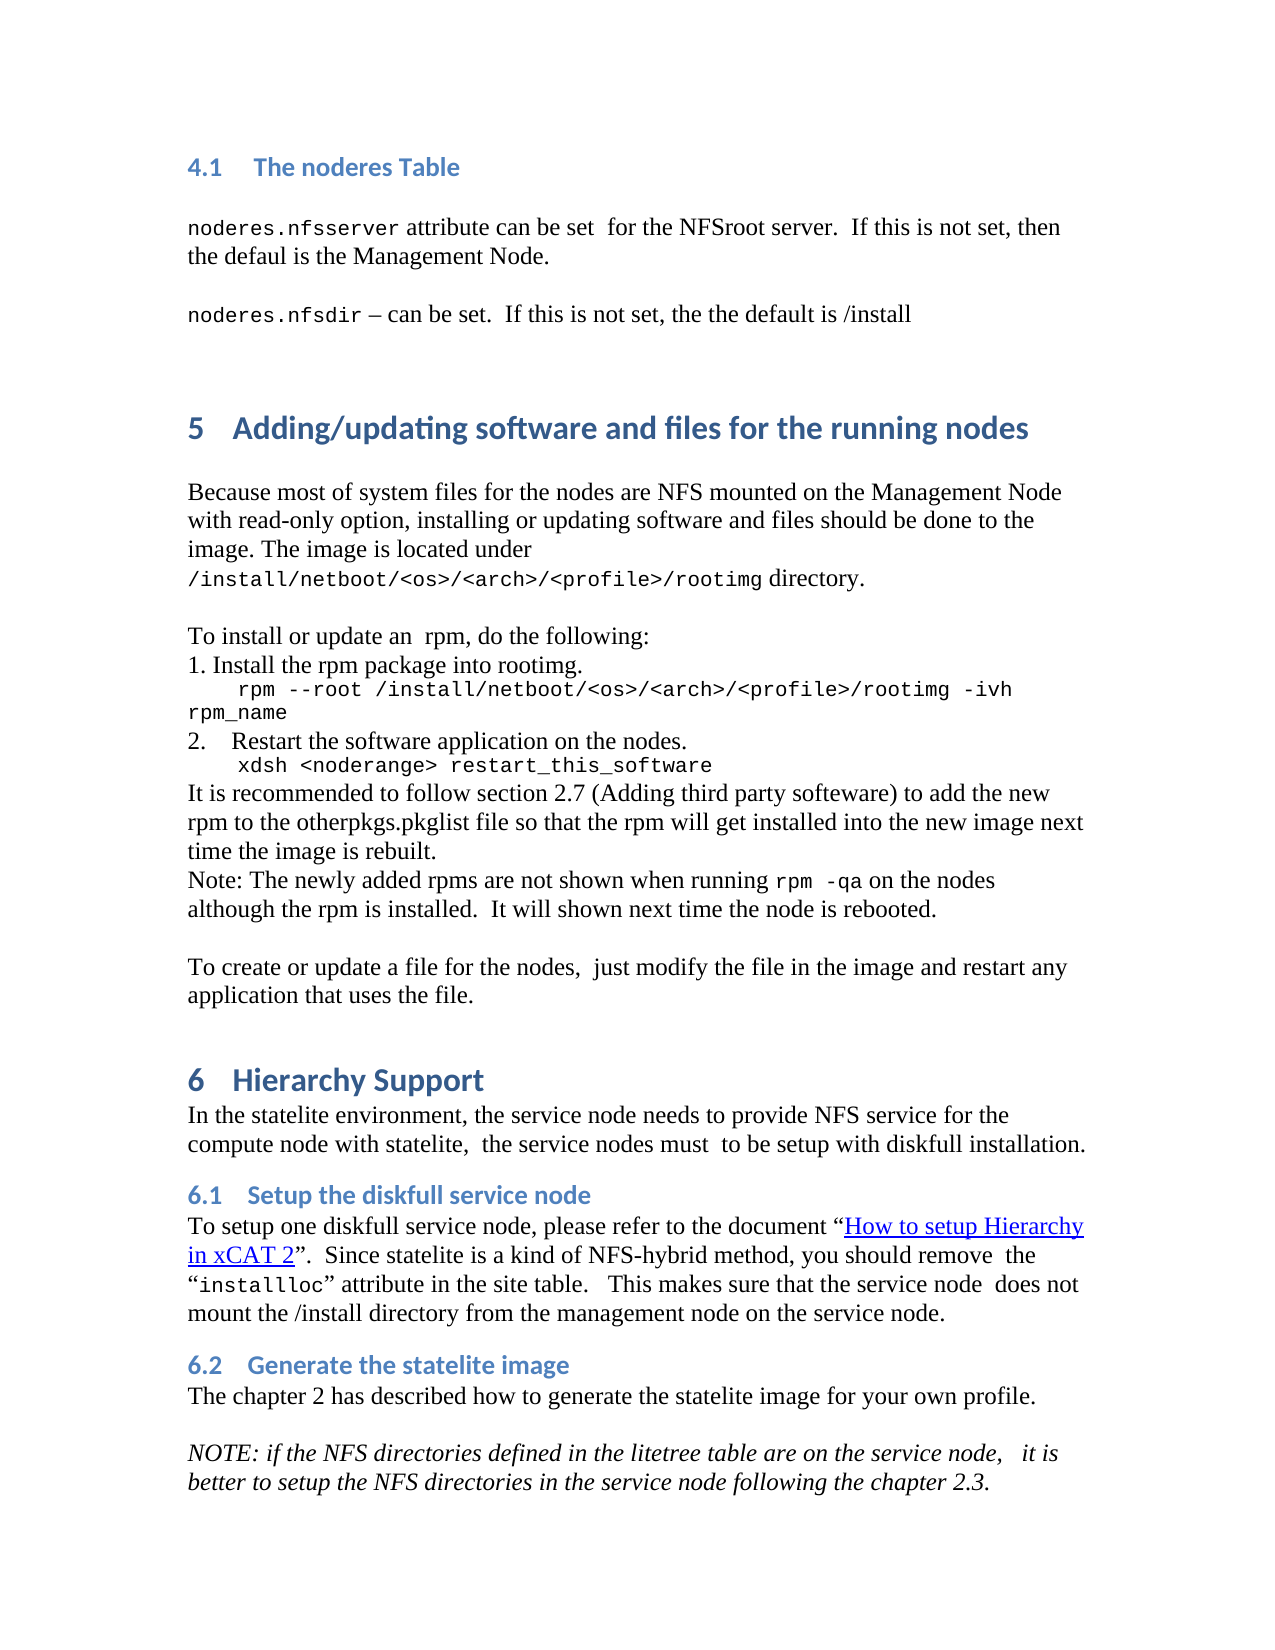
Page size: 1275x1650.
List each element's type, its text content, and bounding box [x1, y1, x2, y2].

text Because most of system files for the nodes are NFS mounted on the Management Node with read-only option, installing or updating software and files should be done to the image. The image is located under /install/netboot/<os>/<arch>/<profile>/rootimg directory. [187, 477, 1087, 592]
list noderes.nfsserver attribute can be set for the NFSroot server. If this is not set, then the defaul is the Management Node. [187, 212, 1087, 270]
text NOTE: if the NFS directories defined in the litetree table are on the service node, it is better to setup the NFS directories in the service node following the chapter 2.3. [187, 1438, 1087, 1496]
list Restart the software application on the nodes. [187, 726, 1087, 755]
subtitle Setup the diskfull service node [187, 1178, 1087, 1211]
subtitle Generate the statelite image [187, 1348, 1087, 1381]
subtitle The noderes Table [187, 150, 1087, 183]
text The chapter 2 has described how to generate the statelite image for your own profile. [187, 1381, 1087, 1410]
text To create or update a file for the nodes, just modify the file in the image and restart any application that uses the file. [187, 952, 1087, 1009]
text To install or update an rpm, do the following: [187, 621, 1087, 650]
subtitle Hierarchy Support [187, 1059, 1087, 1100]
text In the statelite environment, the service node needs to provide NFS service for the compute node with statelite, the service nodes must to be setup with diskfull installation. [187, 1100, 1087, 1157]
text Note: The newly added rpms are not shown when running rpm -qa on the nodes although the rpm is installed. It will shown next time the node is rebooted. [187, 865, 1087, 923]
text It is recommended to follow section 2.7 (Adding third party softeware) to add the new rpm to the otherpkgs.pkglist file so that the rpm will get installed into the new image next time the image is rebuilt. [187, 778, 1087, 865]
text To setup one diskfull service node, please refer to the document “How to setup Hierarchy in xCAT 2”. Since statelite is a kind of NFS-hybrid method, you should remove the “installloc” attribute in the site table. This makes sure that the service node does not mount the /install directory from the management node on the service node. [187, 1211, 1087, 1327]
subtitle Adding/updating software and files for the running nodes [187, 407, 1087, 448]
list xdsh <noderange> restart_this_software [187, 755, 1087, 778]
list Install the rpm package into rootimg. [187, 650, 1087, 679]
list rpm --root /install/netboot/<os>/<arch>/<profile>/rootimg -ivh rpm_name [187, 679, 1087, 726]
list noderes.nfsdir – can be set. If this is not set, the the default is /install [187, 299, 1087, 328]
